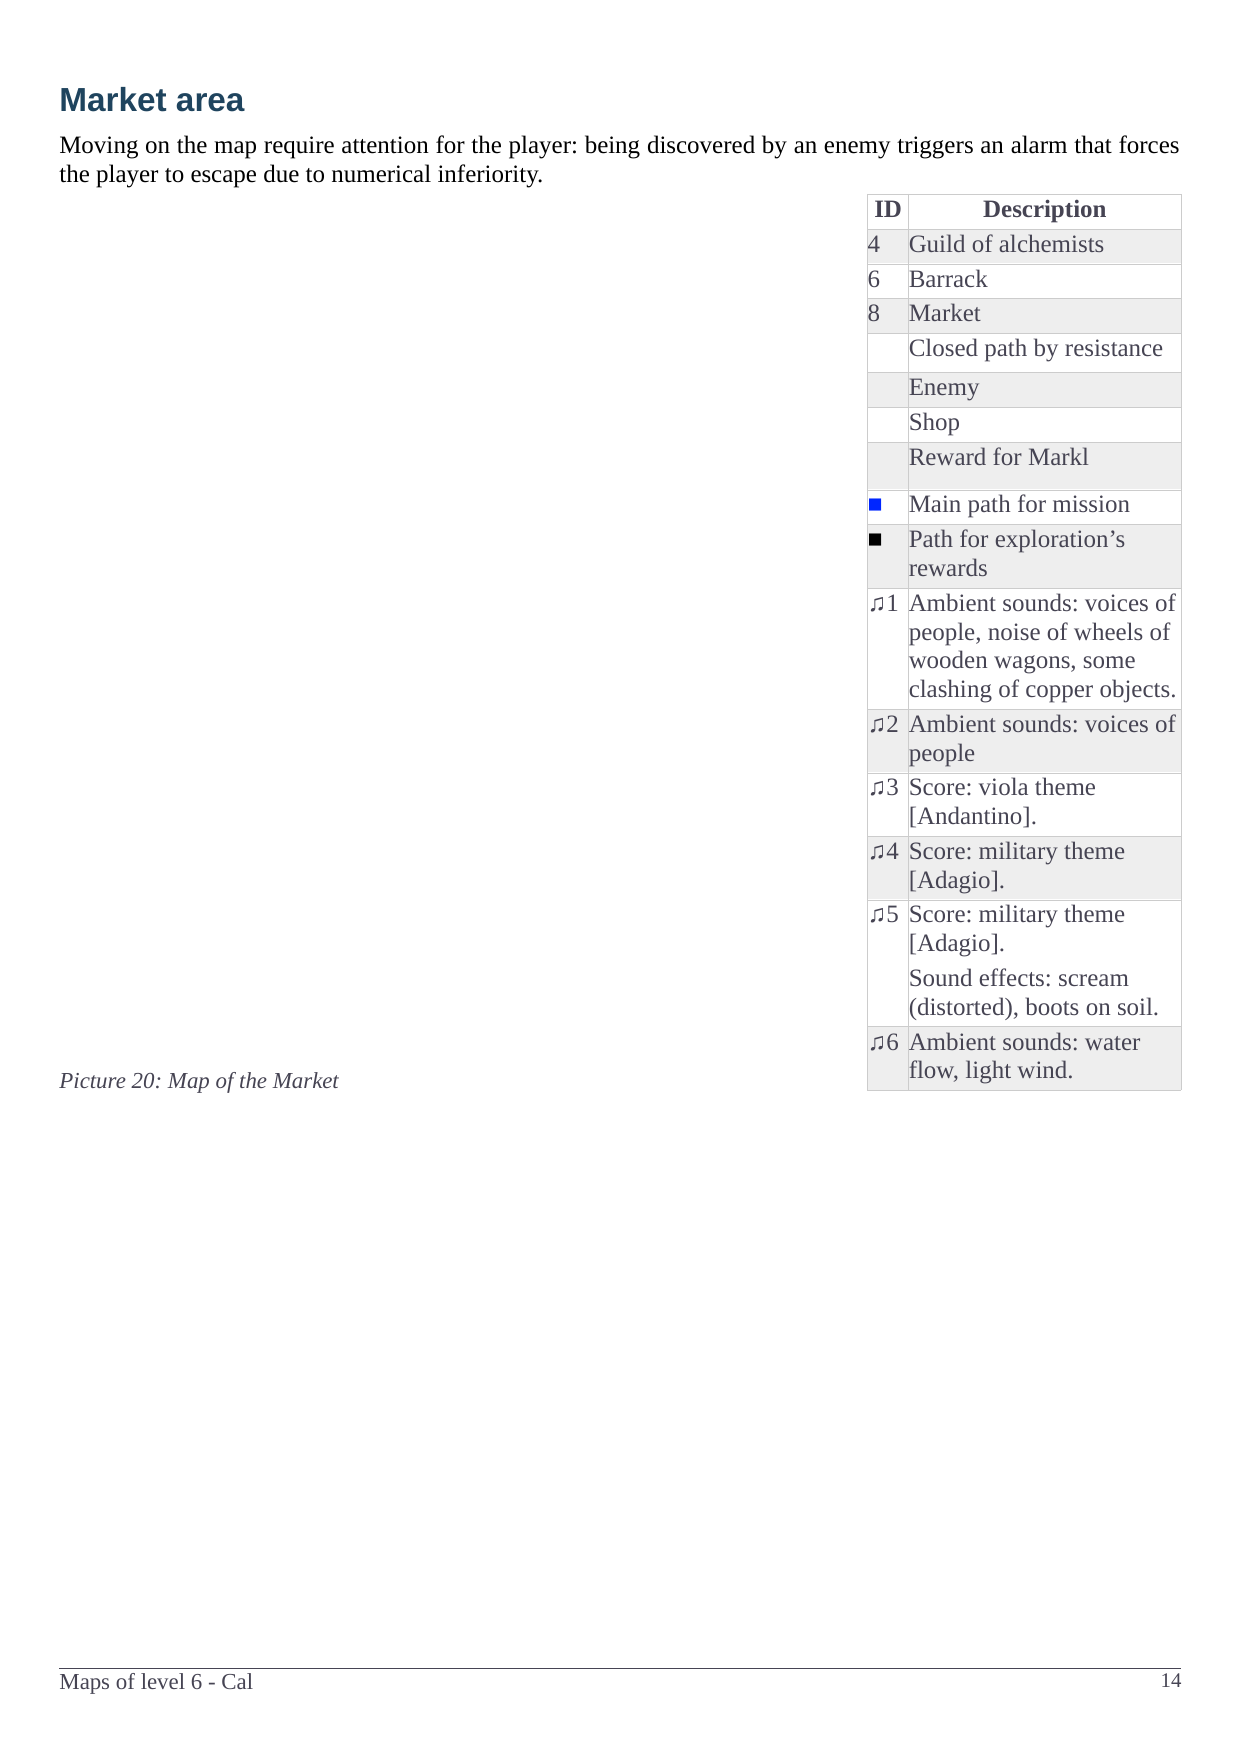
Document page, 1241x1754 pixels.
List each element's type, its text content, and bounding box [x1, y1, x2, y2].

table_header [64, 1074, 70, 1081]
table_cell 6 [868, 265, 908, 298]
table_cell Enemy [909, 373, 1181, 407]
table_cell Ambient sounds: voices of people [909, 710, 1181, 772]
table_cell ■ [868, 491, 908, 524]
table_cell ♫4 [868, 837, 908, 899]
table_header [59, 194, 849, 1099]
table_cell Path for exploration’s rewards [909, 525, 1181, 588]
table_cell ♫5 [868, 901, 908, 1026]
table_cell [868, 443, 908, 489]
table_header [850, 194, 1181, 1099]
table_cell Barrack [909, 265, 1181, 298]
table_cell Closed path by resistance [909, 334, 1181, 372]
table_cell ♫1 [868, 589, 908, 709]
table_cell Score: military theme [Adagio]. Sound effects: scream (distorted), boots on soil. [909, 901, 1181, 1026]
table_cell Score: viola theme [Andantino]. [909, 774, 1181, 836]
table_cell Market [909, 299, 1181, 333]
table_cell Reward for Markl [909, 443, 1181, 489]
subtitle Market area [59, 80, 1181, 118]
table_cell ♫3 [868, 774, 908, 836]
table_cell 8 [868, 299, 908, 333]
table_header Description [909, 195, 1181, 229]
table_cell ♫2 [868, 710, 908, 772]
table_cell Score: military theme [Adagio]. [909, 837, 1181, 899]
table_cell 4 [868, 230, 908, 263]
table_cell [868, 373, 908, 407]
text Moving on the map require attention for the player: being discovered by an enemy triggers an alarm that forces the player to escape due to numerical inferiority. [59, 131, 1181, 188]
table_cell [868, 408, 908, 442]
table_cell ♫6 [868, 1027, 908, 1090]
table_cell Ambient sounds: voices of people, noise of wheels of wooden wagons, some clashing of copper objects. [909, 589, 1181, 709]
table_cell Shop [909, 408, 1181, 442]
table_cell Main path for mission [909, 491, 1181, 524]
table_cell ■ [868, 525, 908, 588]
table_cell Ambient sounds: water flow, light wind. [909, 1027, 1181, 1090]
table_cell Guild of alchemists [909, 230, 1181, 263]
table_cell [868, 334, 908, 372]
table_header ID [868, 195, 908, 229]
